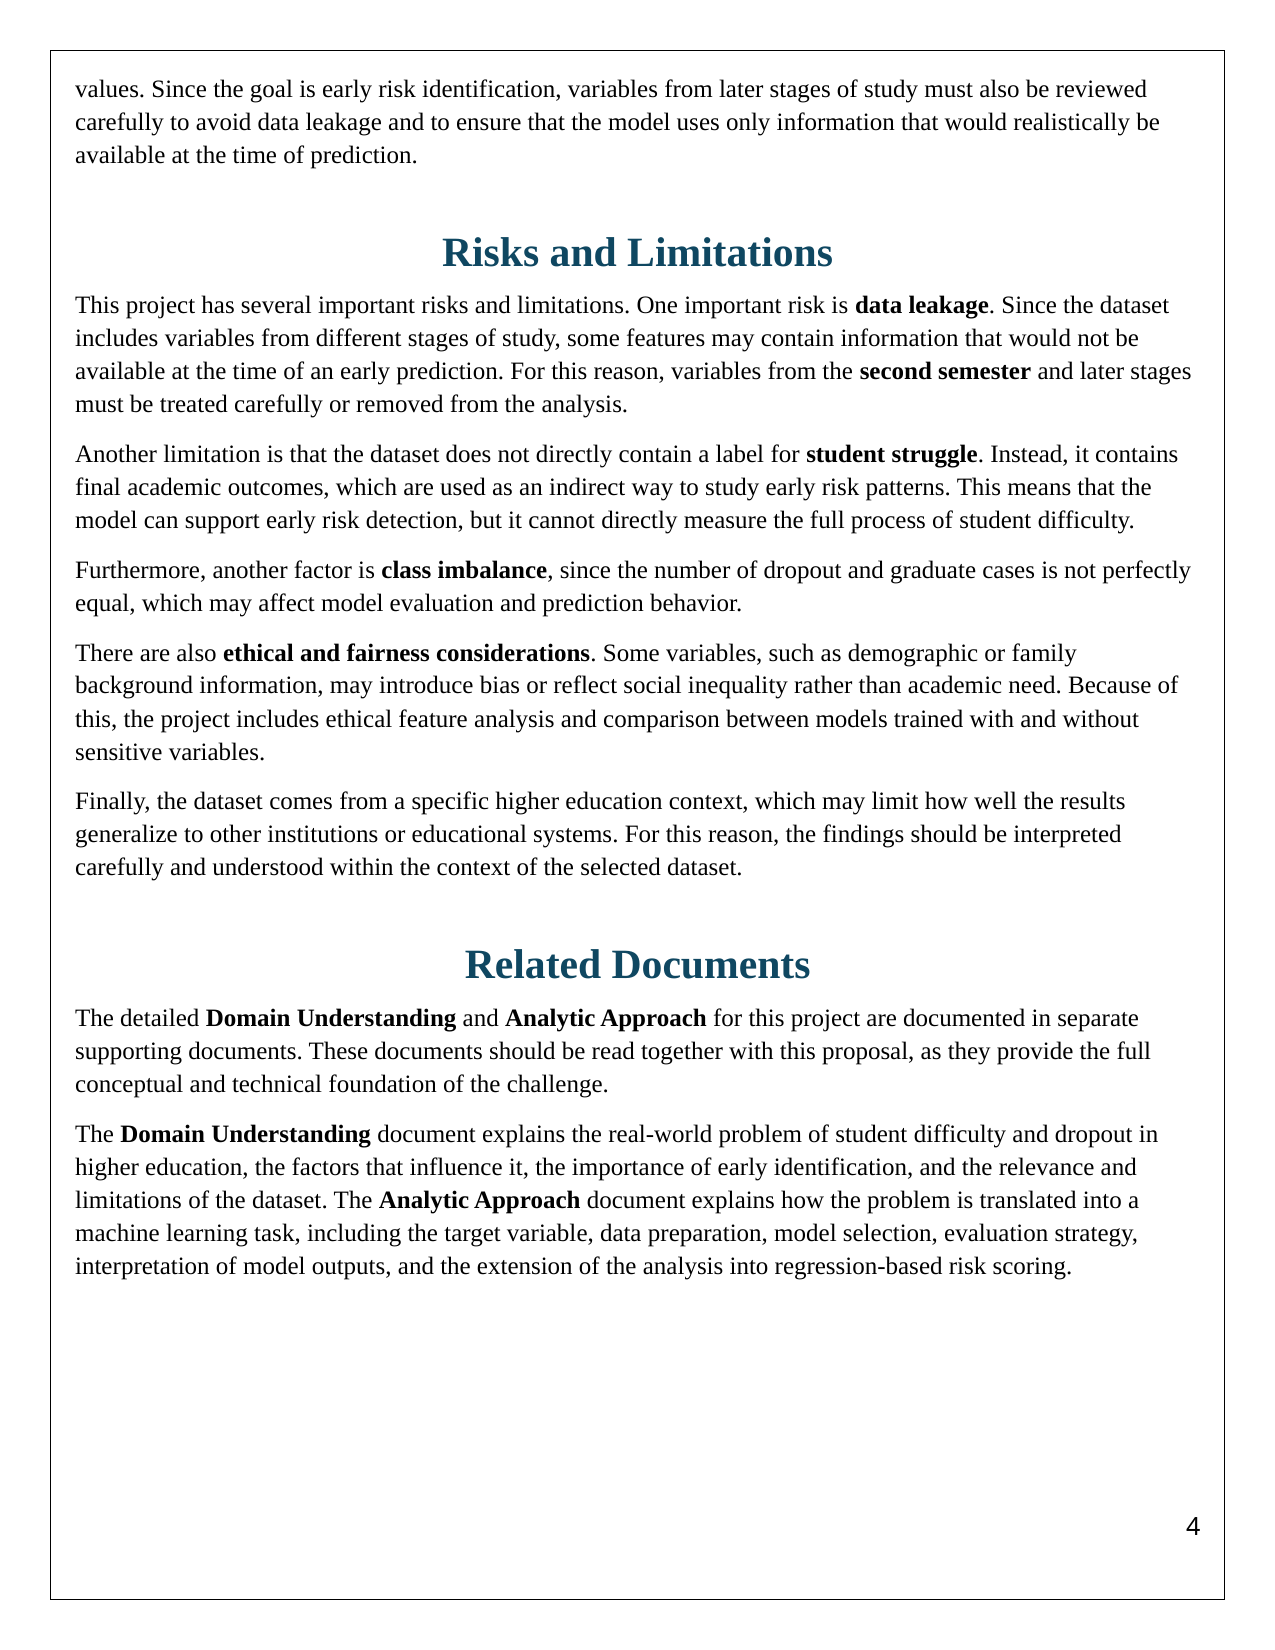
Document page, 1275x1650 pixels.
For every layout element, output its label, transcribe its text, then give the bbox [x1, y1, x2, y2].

text values. Since the goal is early risk identification, variables from later stages of study must also be reviewed carefully to avoid data leakage and to ensure that the model uses only information that would realistically be available at the time of prediction. [75, 74, 1200, 168]
text There are also ethical and fairness considerations. Some variables, such as demographic or family background information, may introduce bias or reflect social inequality rather than academic need. Because of this, the project includes ethical feature analysis and comparison between models trained with and without sensitive variables. [75, 638, 1200, 765]
text Another limitation is that the dataset does not directly contain a label for student struggle. Instead, it contains final academic outcomes, which are used as an indirect way to study early risk patterns. This means that the model can support early risk detection, but it cannot directly measure the full process of student difficulty. [75, 439, 1200, 534]
text This project has several important risks and limitations. One important risk is data leakage. Since the dataset includes variables from different stages of study, some features may contain information that would not be available at the time of an early prediction. For this reason, variables from the second semester and later stages must be treated carefully or removed from the analysis. [75, 290, 1200, 418]
subtitle Related Documents [75, 939, 1200, 987]
text The Domain Understanding document explains the real-world problem of student difficulty and dropout in higher education, the factors that influence it, the importance of early identification, and the relevance and limitations of the dataset. The Analytic Approach document explains how the problem is translated into a machine learning task, including the target variable, data preparation, model selection, evaluation strategy, interpretation of model outputs, and the extension of the analysis into regression-based risk scoring. [75, 1119, 1200, 1279]
subtitle Risks and Limitations [75, 227, 1200, 275]
text Finally, the dataset comes from a specific higher education context, which may limit how well the results generalize to other institutions or educational systems. For this reason, the findings should be interpreted carefully and understood within the context of the selected dataset. [75, 786, 1200, 881]
text Furthermore, another factor is class imbalance, since the number of dropout and graduate cases is not perfectly equal, which may affect model evaluation and prediction behavior. [75, 555, 1200, 617]
text The detailed Domain Understanding and Analytic Approach for this project are documented in separate supporting documents. These documents should be read together with this proposal, as they provide the full conceptual and technical foundation of the challenge. [75, 1003, 1200, 1098]
